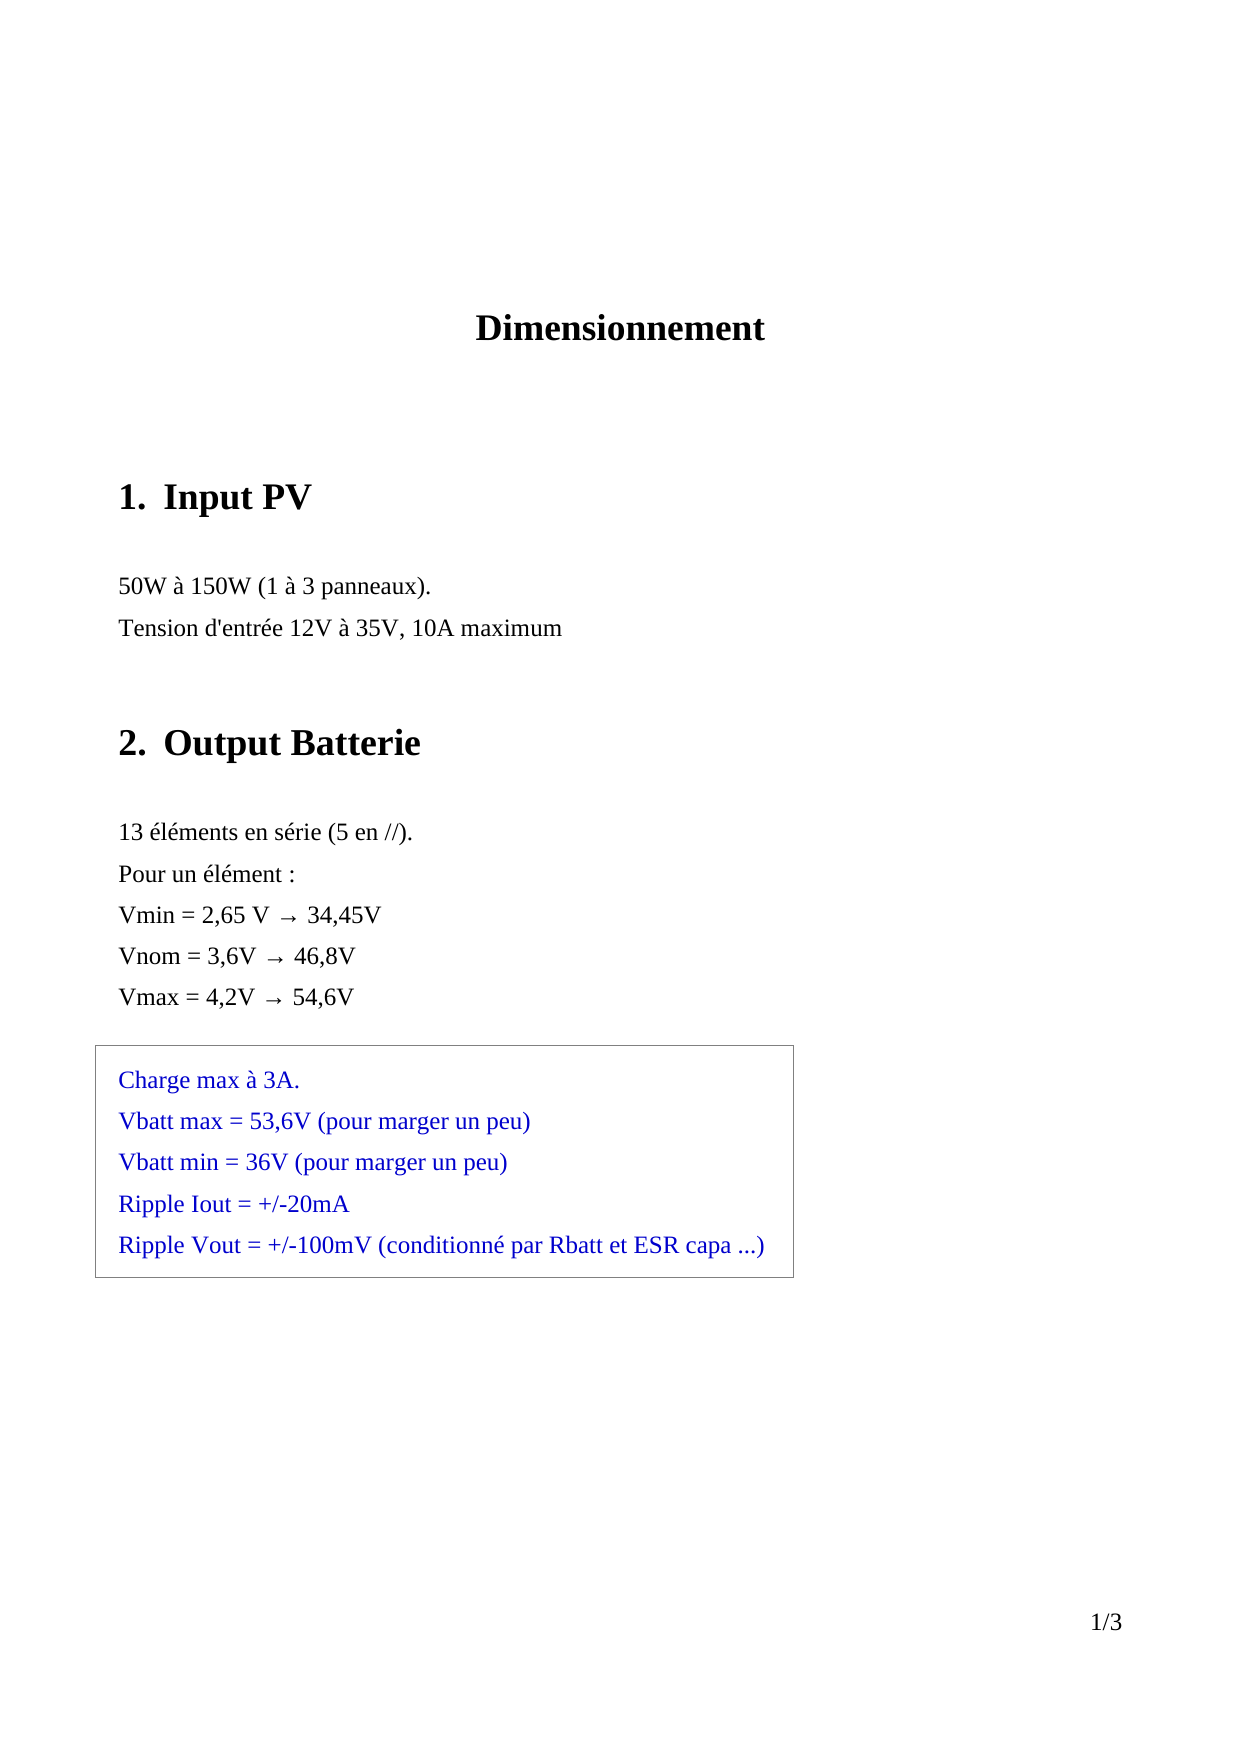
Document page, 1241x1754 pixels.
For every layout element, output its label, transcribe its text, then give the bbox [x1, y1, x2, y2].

text Ripple Iout = +/-20mA [118, 1189, 793, 1217]
text [794, 1147, 1122, 1176]
text Vbatt min = 36V (pour marger un peu) [118, 1147, 793, 1176]
text [794, 1230, 1122, 1259]
text 50W à 150W (1 à 3 panneaux). [118, 571, 1122, 600]
text [794, 1189, 1122, 1217]
text Dimensionnement [118, 306, 1122, 349]
text Vnom = 3,6V → 46,8V [118, 941, 1122, 970]
text Tension d'entrée 12V à 35V, 10A maximum [118, 613, 1122, 641]
subtitle Output Batterie [118, 720, 1122, 764]
text Vbatt max = 53,6V (pour marger un peu) [118, 1106, 793, 1135]
text 13 éléments en série (5 en //). [118, 817, 1122, 846]
text Vmin = 2,65 V → 34,45V [118, 900, 1122, 929]
text [794, 1065, 1122, 1094]
text Ripple Vout = +/-100mV (conditionné par Rbatt et ESR capa ...) [118, 1230, 793, 1259]
text Charge max à 3A. [118, 1065, 793, 1094]
text Pour un élément : [118, 859, 1122, 887]
text Vmax = 4,2V → 54,6V [118, 982, 1122, 1011]
text [794, 1106, 1122, 1135]
subtitle Input PV [118, 474, 1122, 518]
